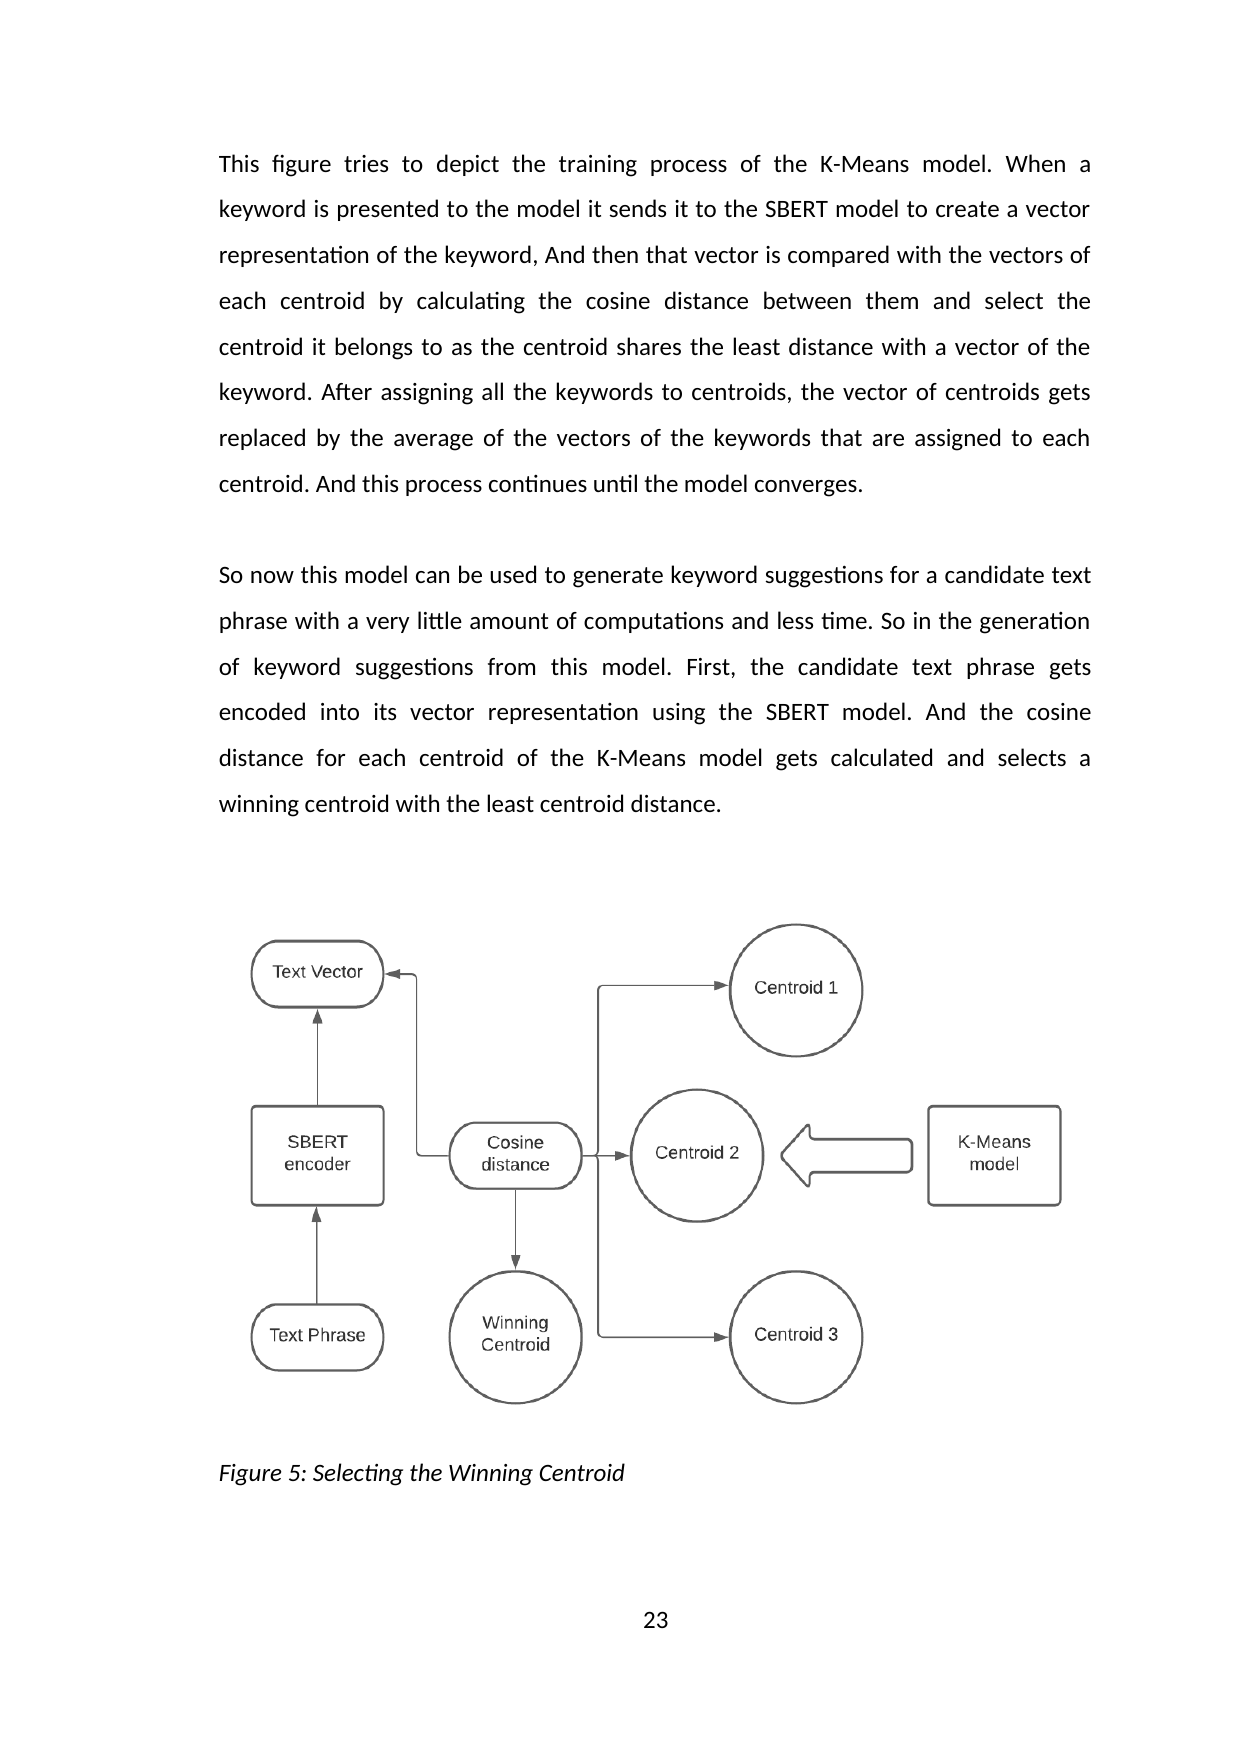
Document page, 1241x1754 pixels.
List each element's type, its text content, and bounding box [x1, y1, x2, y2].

text So now this model can be used to generate keyword suggestions for a candidate text phrase with a very little amount of computations and less time. So in the generation of keyword suggestions from this model. First, the candidate text phrase gets encoded into its vector representation using the SBERT model. And the cosine distance for each centroid of the K-Means model gets calculated and selects a winning centroid with the least centroid distance. [218, 559, 1092, 818]
text Figure 5: Selecting the Winning Centroid [218, 892, 1099, 1487]
text This figure tries to depict the training process of the K-Means model. When a keyword is presented to the model it sends it to the SBERT model to create a vector representation of the keyword, And then that vector is compared with the vectors of each centroid by calculating the cosine distance between them and select the centroid it belongs to as the centroid shares the least distance with a vector of the keyword. After assigning all the keywords to centroids, the vector of centroids gets replaced by the average of the vectors of the keywords that are assigned to each centroid. And this process continues until the model converges. [218, 148, 1092, 498]
picture [218, 891, 1093, 1436]
